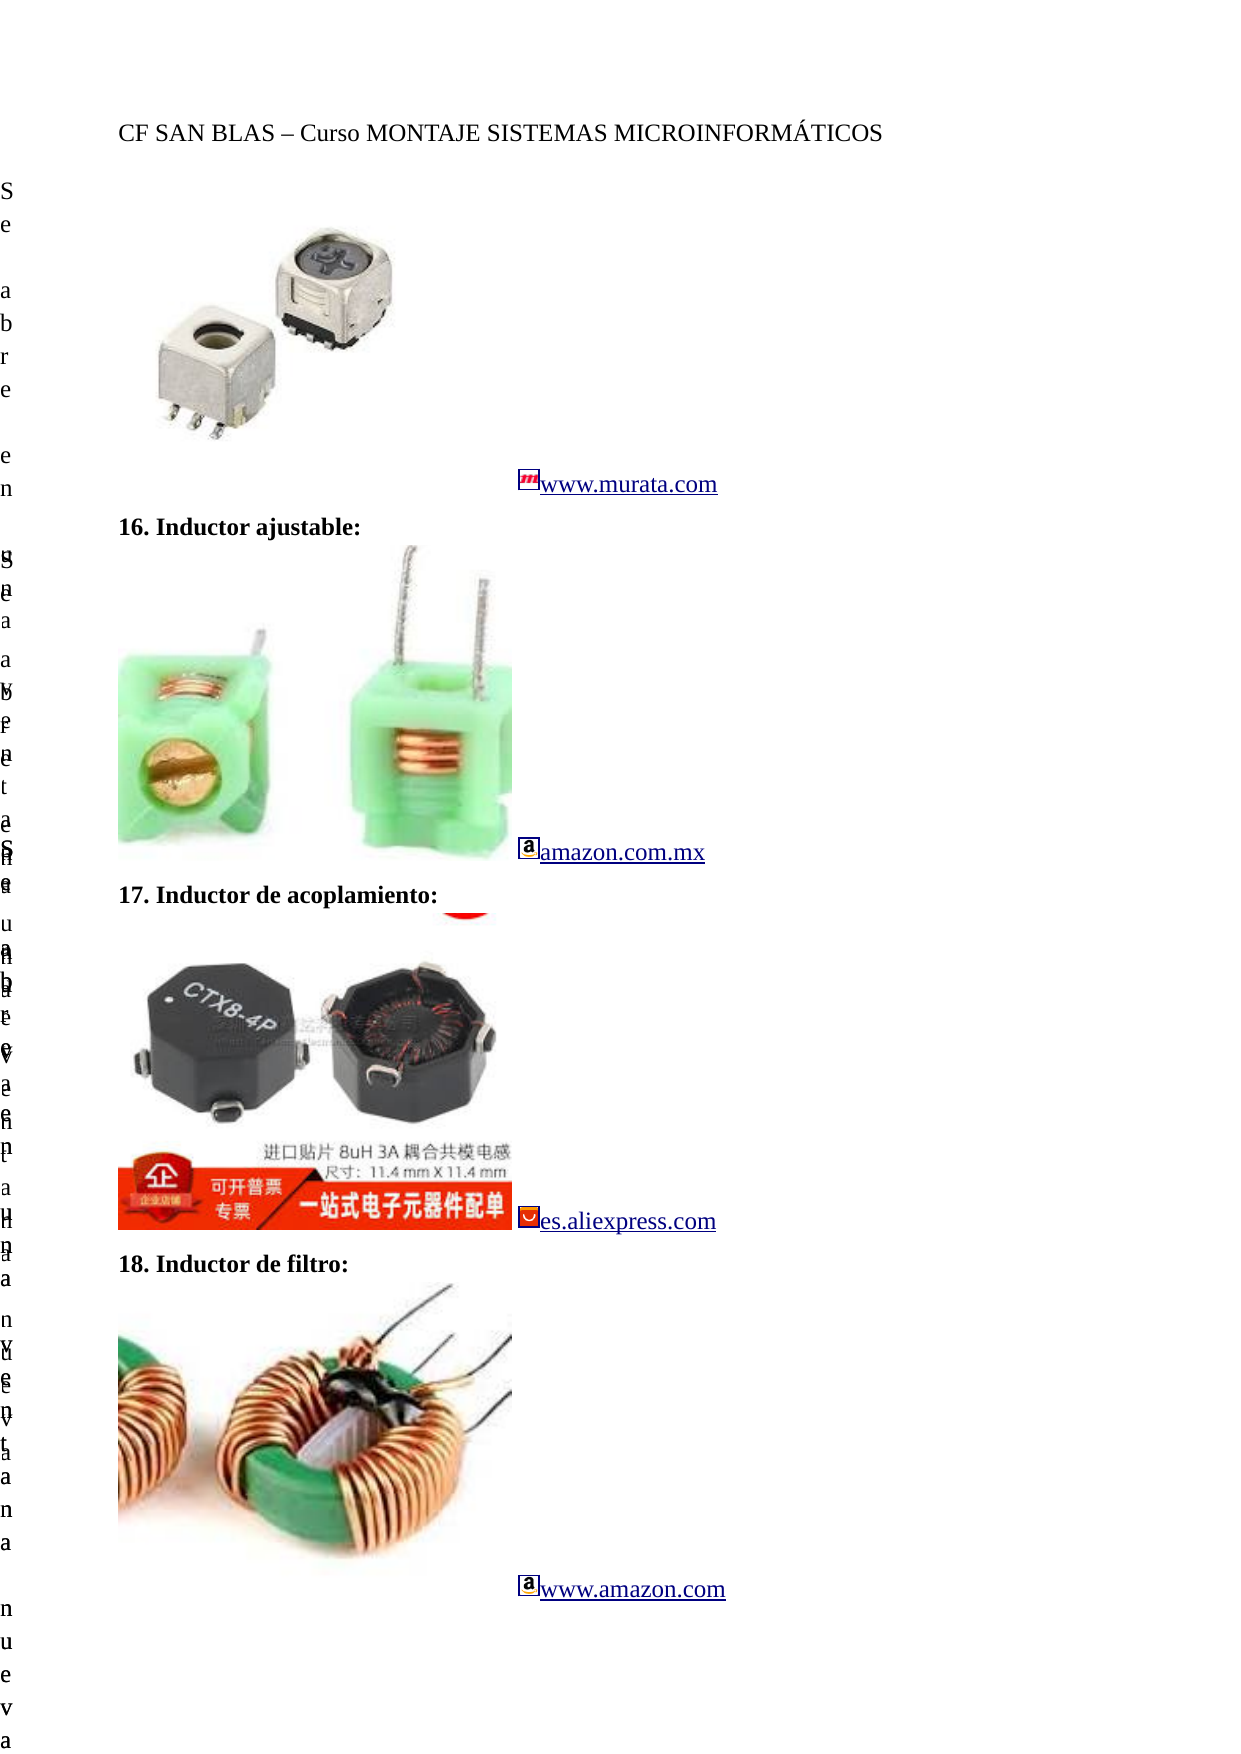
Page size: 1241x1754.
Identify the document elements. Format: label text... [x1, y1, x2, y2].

picture [520, 470, 538, 489]
text 17. Inductor de acoplamiento: [118, 881, 1122, 909]
text es.aliexpress.com [118, 914, 1122, 1235]
text 18. Inductor de filtro: [118, 1249, 1122, 1278]
picture [520, 1576, 538, 1595]
picture [118, 545, 512, 861]
text www.murata.com [118, 176, 1122, 497]
text 16. Inductor ajustable: [118, 512, 1122, 541]
picture [118, 913, 512, 1230]
text amazon.com.mx [118, 545, 1122, 866]
text www.amazon.com [118, 1282, 1122, 1603]
picture [118, 176, 512, 492]
picture [118, 1282, 512, 1598]
picture [520, 839, 538, 858]
picture [520, 1207, 538, 1226]
